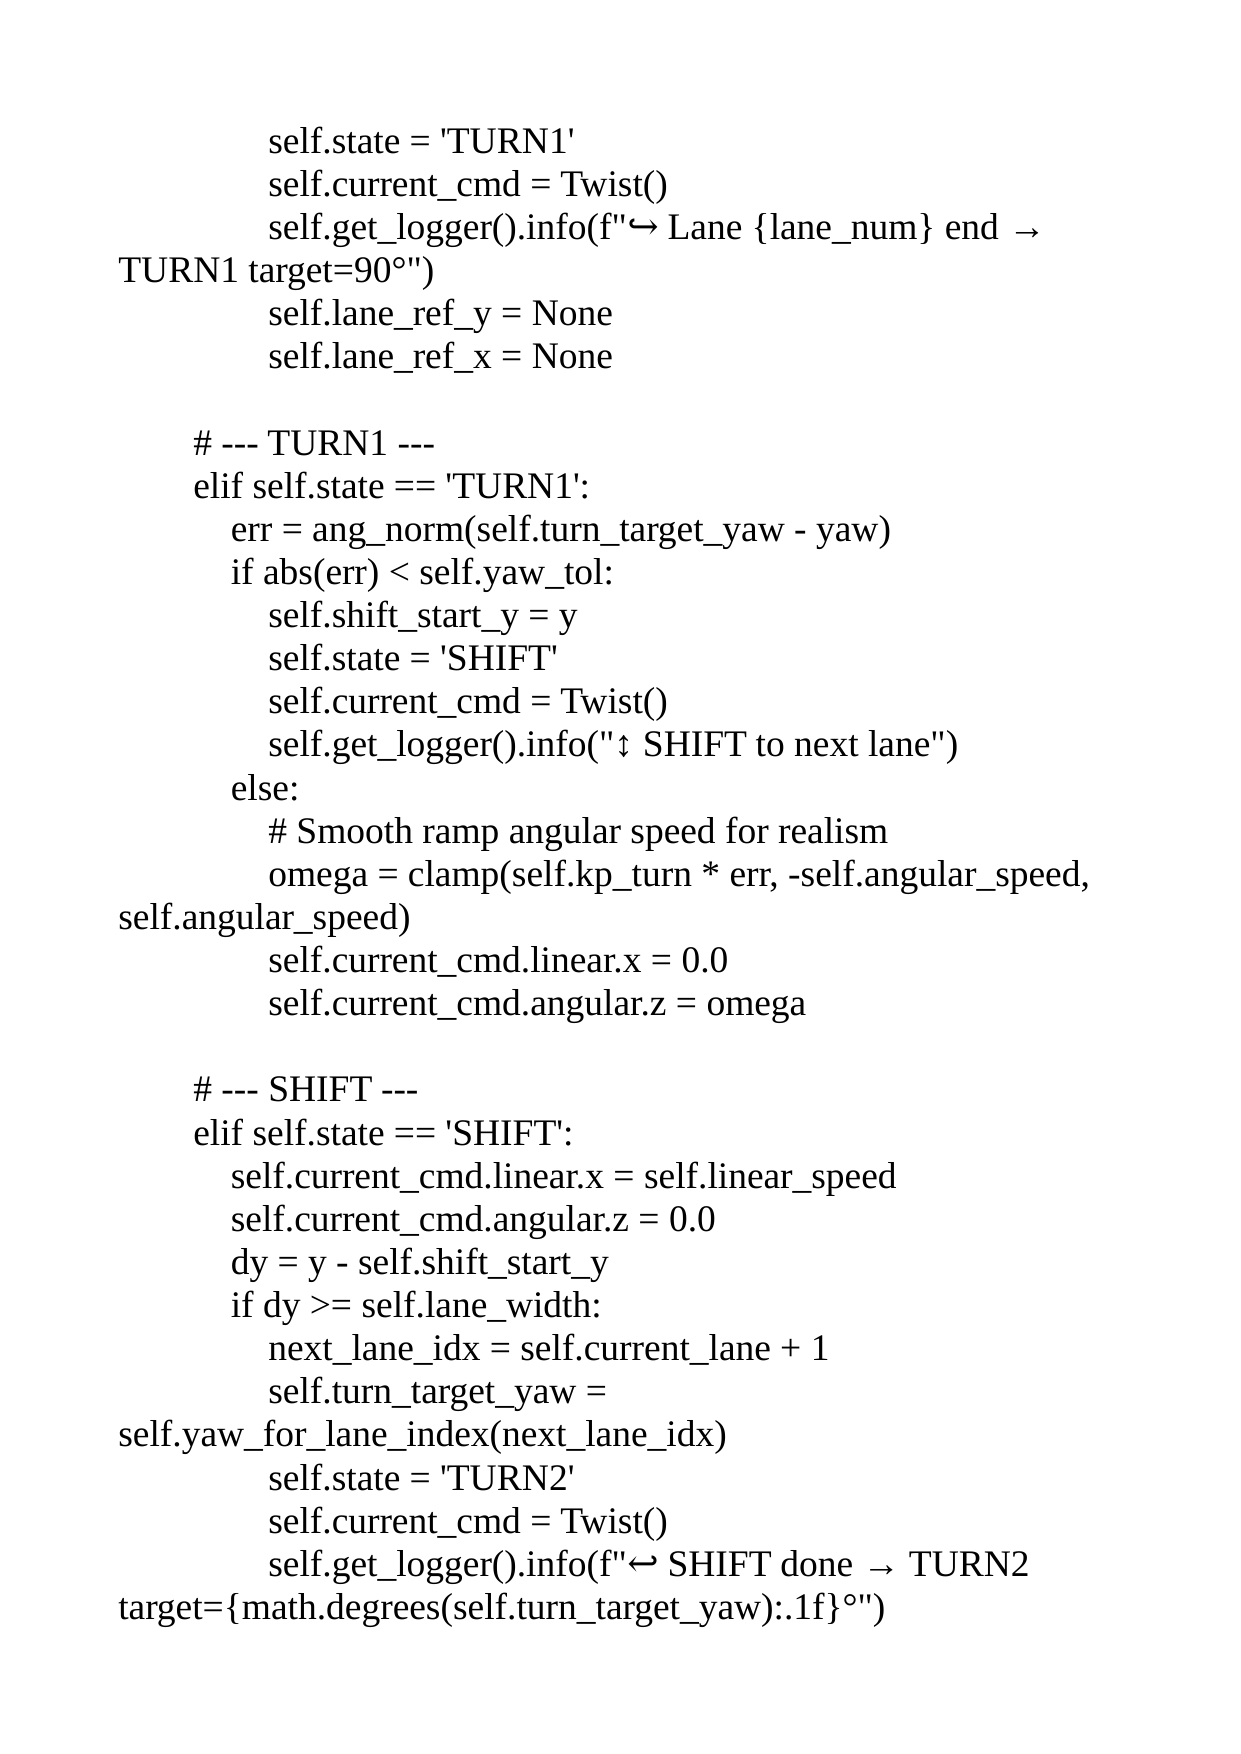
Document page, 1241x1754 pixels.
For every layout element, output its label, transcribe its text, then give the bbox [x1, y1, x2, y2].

text self.current_cmd.angular.z = omega [118, 981, 1122, 1024]
text self.state = 'TURN1' [118, 118, 1122, 161]
text # Smooth ramp angular speed for realism [118, 808, 1122, 851]
text self.turn_target_yaw = self.yaw_for_lane_index(next_lane_idx) [118, 1369, 1122, 1455]
text self.current_cmd.linear.x = self.linear_speed [118, 1153, 1122, 1196]
text self.state = 'TURN2' [118, 1455, 1122, 1498]
text self.state = 'SHIFT' [118, 636, 1122, 679]
text self.get_logger().info(f"↩️ SHIFT done → TURN2 target={math.degrees(self.turn_target_yaw):.1f}°") [118, 1541, 1122, 1627]
text err = ang_norm(self.turn_target_yaw - yaw) [118, 506, 1122, 549]
text self.current_cmd = Twist() [118, 1498, 1122, 1541]
text next_lane_idx = self.current_lane + 1 [118, 1326, 1122, 1369]
text omega = clamp(self.kp_turn * err, -self.angular_speed, self.angular_speed) [118, 851, 1122, 937]
text self.current_cmd.linear.x = 0.0 [118, 937, 1122, 981]
text else: [118, 765, 1122, 808]
text if abs(err) < self.yaw_tol: [118, 549, 1122, 592]
text # --- SHIFT --- [118, 1067, 1122, 1110]
text self.current_cmd.angular.z = 0.0 [118, 1196, 1122, 1239]
text if dy >= self.lane_width: [118, 1282, 1122, 1326]
text # --- TURN1 --- [118, 420, 1122, 463]
text self.current_cmd = Twist() [118, 161, 1122, 204]
text self.lane_ref_x = None [118, 334, 1122, 377]
text dy = y - self.shift_start_y [118, 1239, 1122, 1282]
text self.shift_start_y = y [118, 592, 1122, 636]
text self.get_logger().info("↕️ SHIFT to next lane") [118, 722, 1122, 765]
text elif self.state == 'TURN1': [118, 463, 1122, 506]
text self.current_cmd = Twist() [118, 679, 1122, 722]
text self.get_logger().info(f"↪️ Lane {lane_num} end → TURN1 target=90°") [118, 204, 1122, 291]
text self.lane_ref_y = None [118, 291, 1122, 334]
text elif self.state == 'SHIFT': [118, 1110, 1122, 1153]
